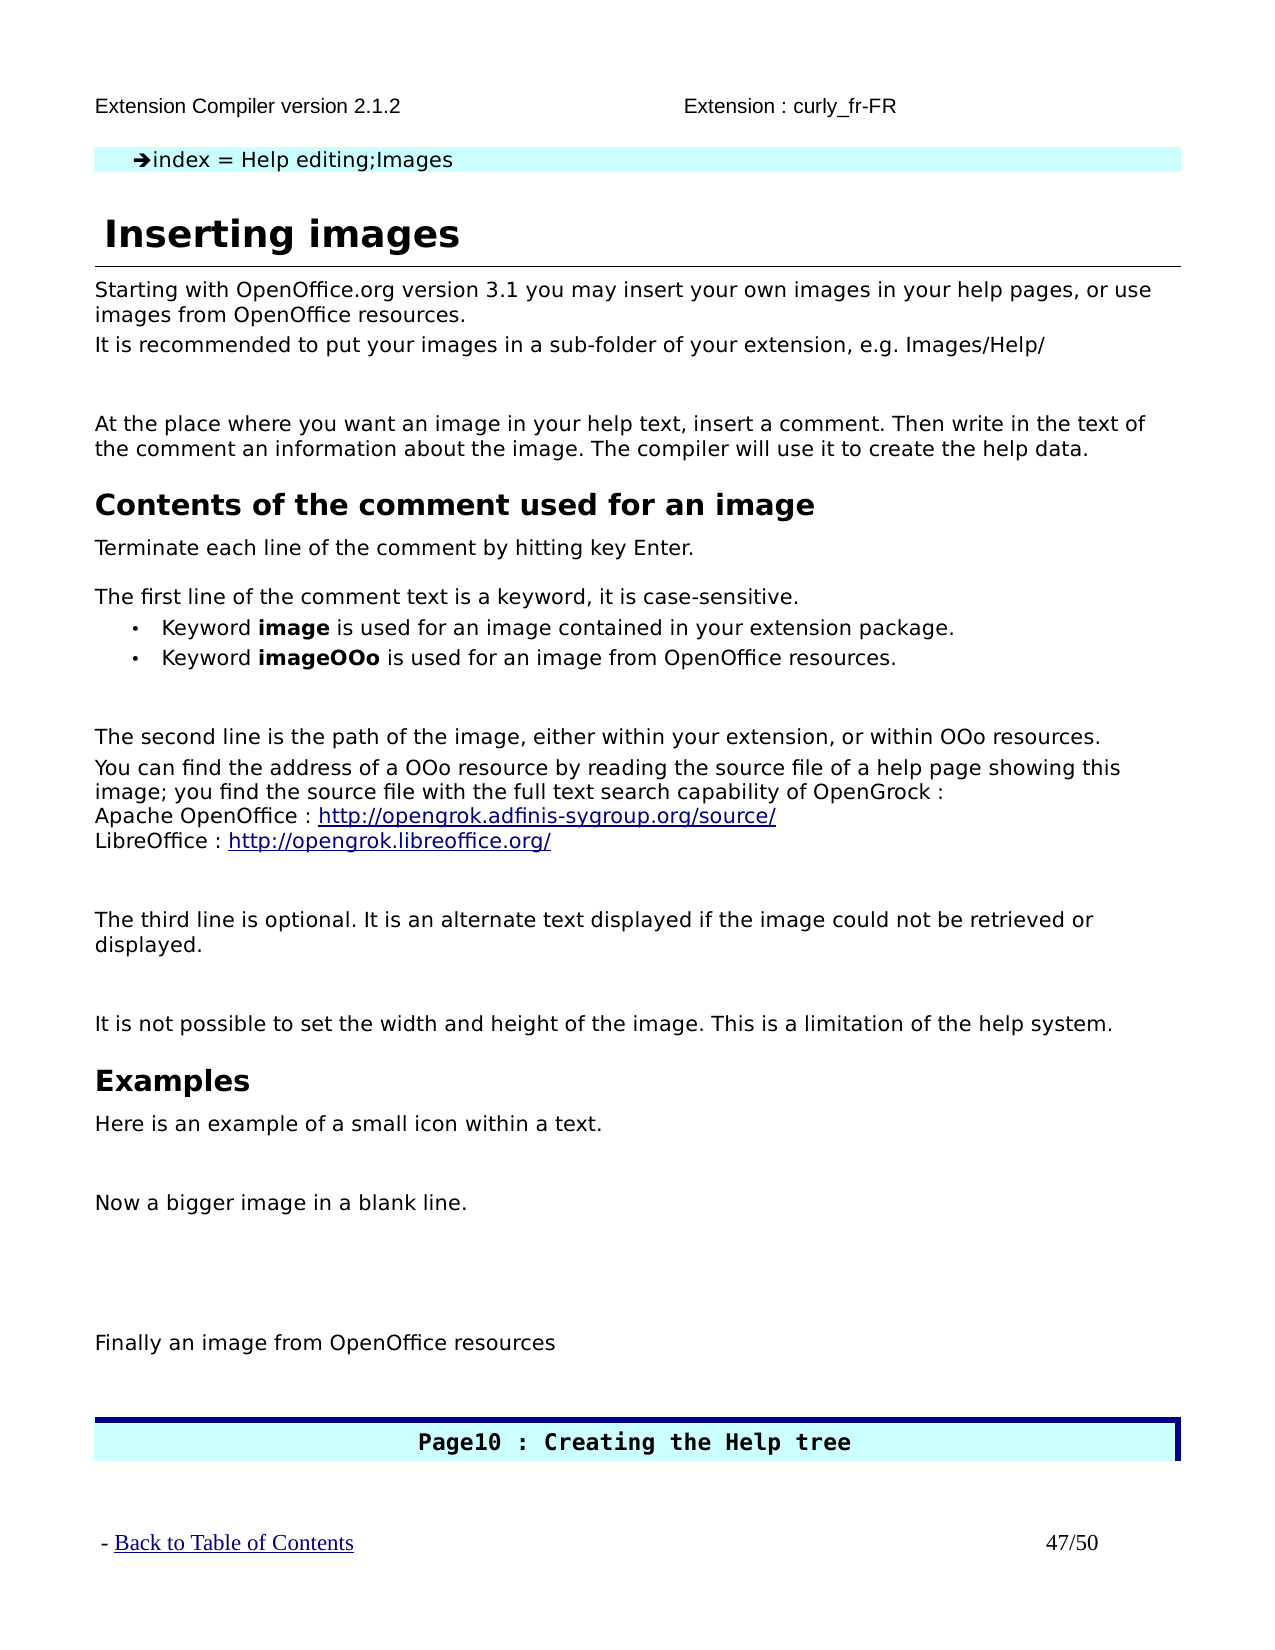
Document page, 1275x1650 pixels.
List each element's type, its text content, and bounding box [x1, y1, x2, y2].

text Contents of the comment used for an image [94, 489, 1181, 523]
text Terminate each line of the comment by hitting key Enter. The first line of the comment text is a keyword, it is case-sensitive. [94, 536, 1181, 610]
text Examples [94, 1064, 1181, 1098]
text Now a bigger image in a blank line. [94, 1142, 1181, 1215]
text It is not possible to set the width and height of the image. This is a limitation of the help system. [94, 963, 1181, 1036]
text The second line is the path of the image, either within your extension, or within OOo resources. [94, 676, 1181, 750]
text Starting with OpenOffice.org version 3.1 you may insert your own images in your help pages, or use images from OpenOffice resources. [94, 278, 1181, 327]
text Finally an image from OpenOffice resources [94, 1282, 1181, 1355]
list index = Help editing;Images [94, 147, 1181, 172]
text The third line is optional. It is an alternate text displayed if the image could not be retrieved or displayed. [94, 859, 1181, 957]
text Page10 : Creating the Help tree [94, 1418, 1175, 1461]
list Keyword image is used for an image contained in your extension package. [132, 616, 1181, 640]
list Keyword imageOOo is used for an image from OpenOffice resources. [132, 646, 1181, 670]
text At the place where you want an image in your help text, insert a comment. Then write in the text of the comment an information about the image. The compiler will use it to create the help data. [94, 363, 1181, 461]
text It is recommended to put your images in a sub-folder of your extension, e.g. Images/Help/ [94, 333, 1181, 357]
text Here is an example of a small icon within a text. [94, 1112, 1181, 1136]
text You can find the address of a OOo resource by reading the source file of a help page showing this image; you find the source file with the full text search capability of OpenGrock : Apache OpenOffice : http://opengrok.adfinis-sygroup.org/source/ LibreOffice : http://opengrok.libreoffice.org/ [94, 756, 1181, 853]
text Inserting images [94, 203, 1181, 266]
